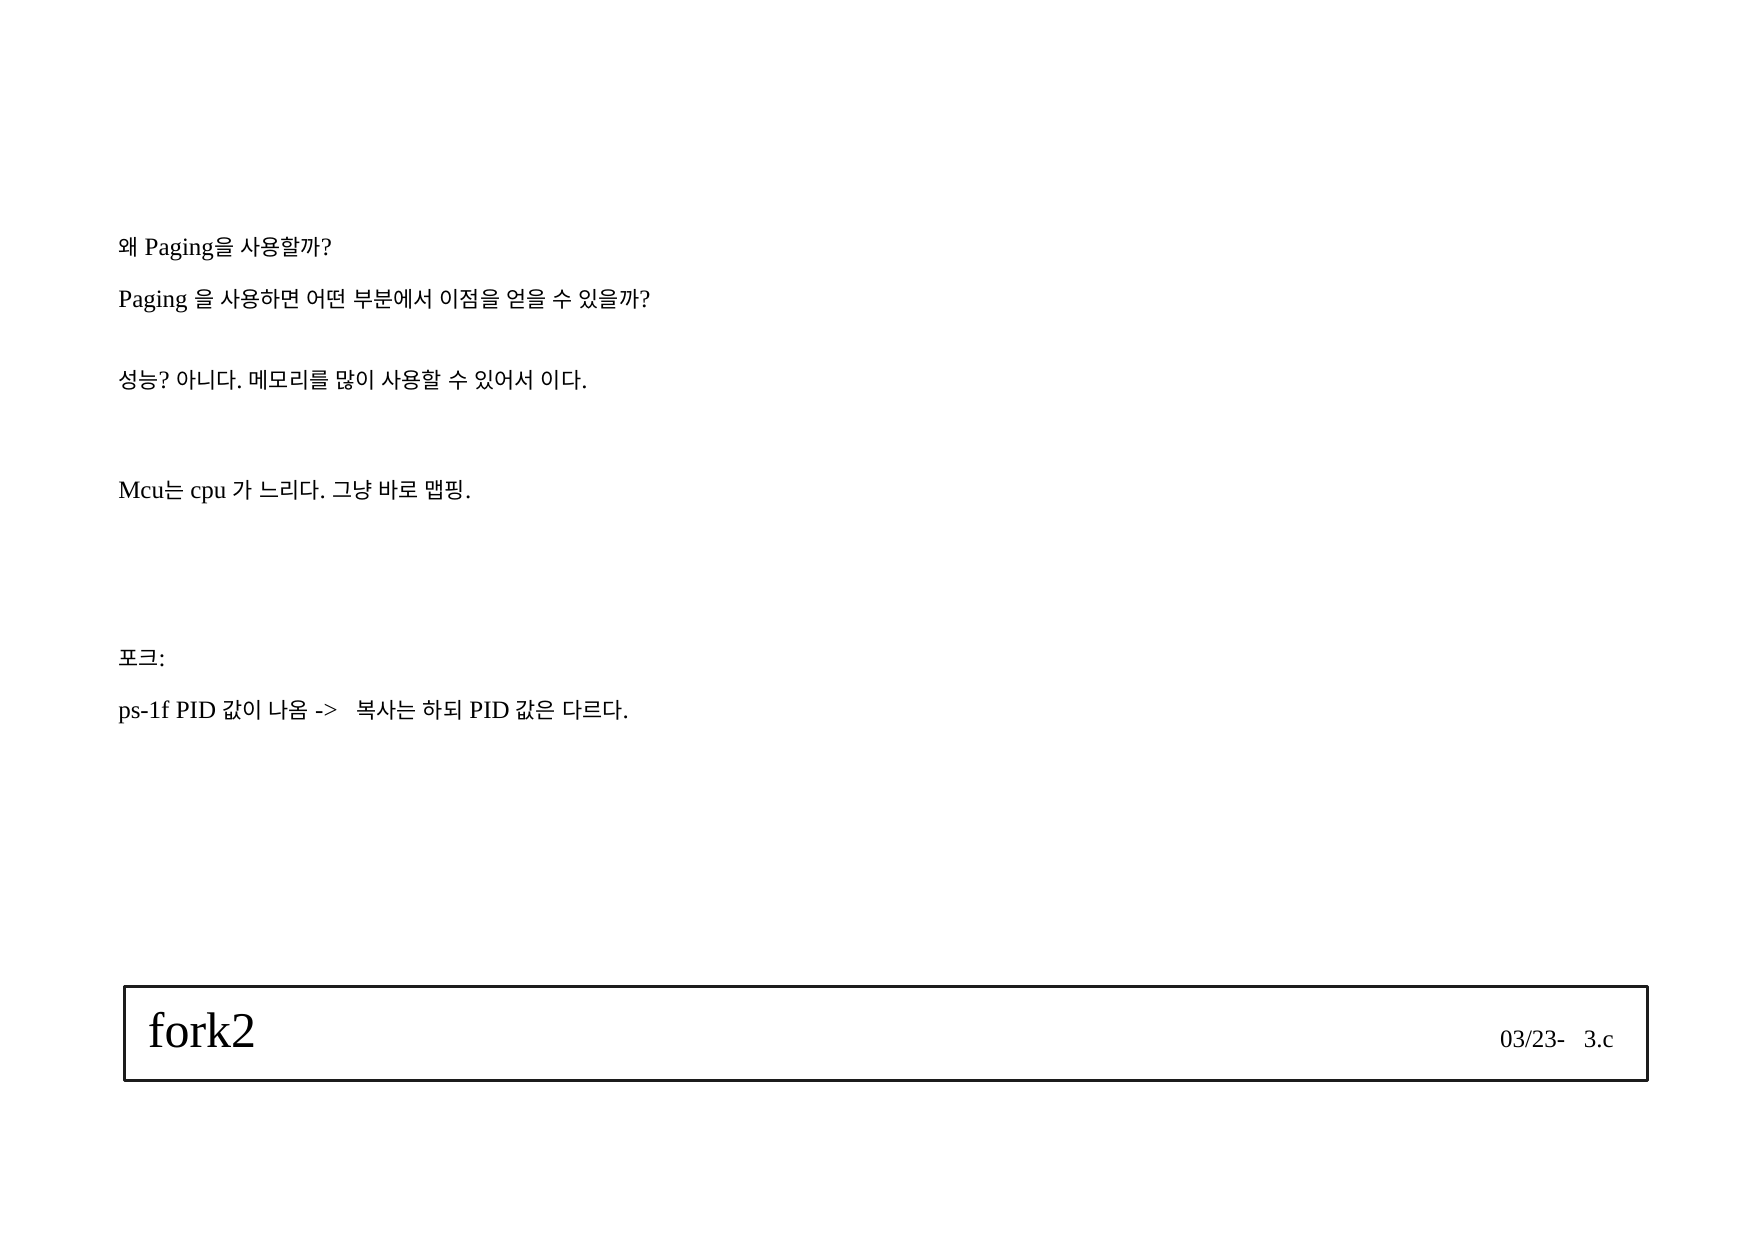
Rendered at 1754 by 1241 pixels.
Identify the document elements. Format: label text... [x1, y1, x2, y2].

text ps-1f PID 값이 나옴 -> 복사는 하되 PID 값은 다르다. [118, 693, 1636, 725]
text 포크: [118, 641, 1636, 672]
text Mcu는 cpu 가 느리다. 그냥 바로 맵핑. [118, 473, 1636, 505]
text Paging 을 사용하면 어떤 부분에서 이점을 얻을 수 있을까? [118, 282, 1636, 314]
text fork2 03/23- 3.c [148, 1001, 1636, 1058]
text 성능? 아니다. 메모리를 많이 사용할 수 있어서 이다. [118, 363, 1636, 395]
text 왜 Paging을 사용할까? [118, 229, 1636, 261]
